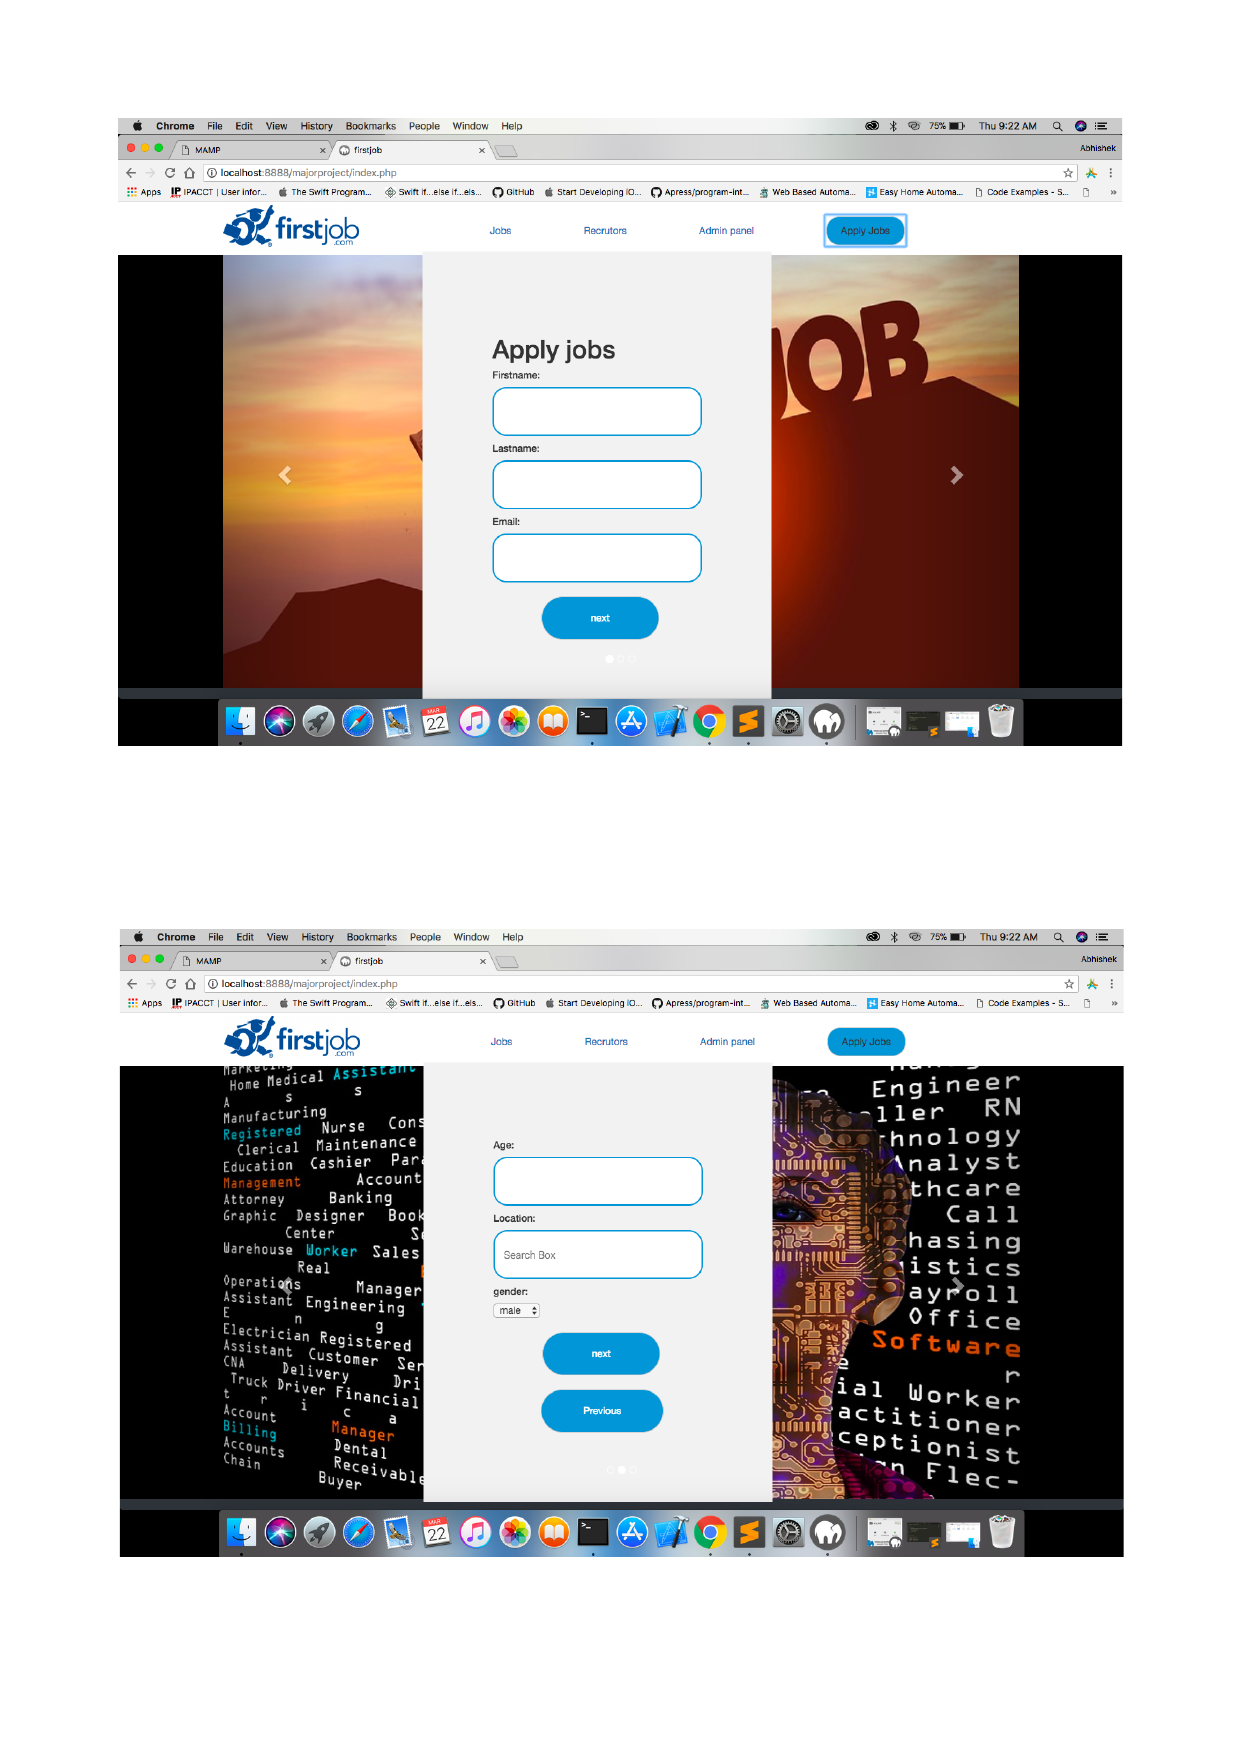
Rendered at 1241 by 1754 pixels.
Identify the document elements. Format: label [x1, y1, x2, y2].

picture [118, 118, 1123, 746]
picture [119, 929, 1124, 1557]
